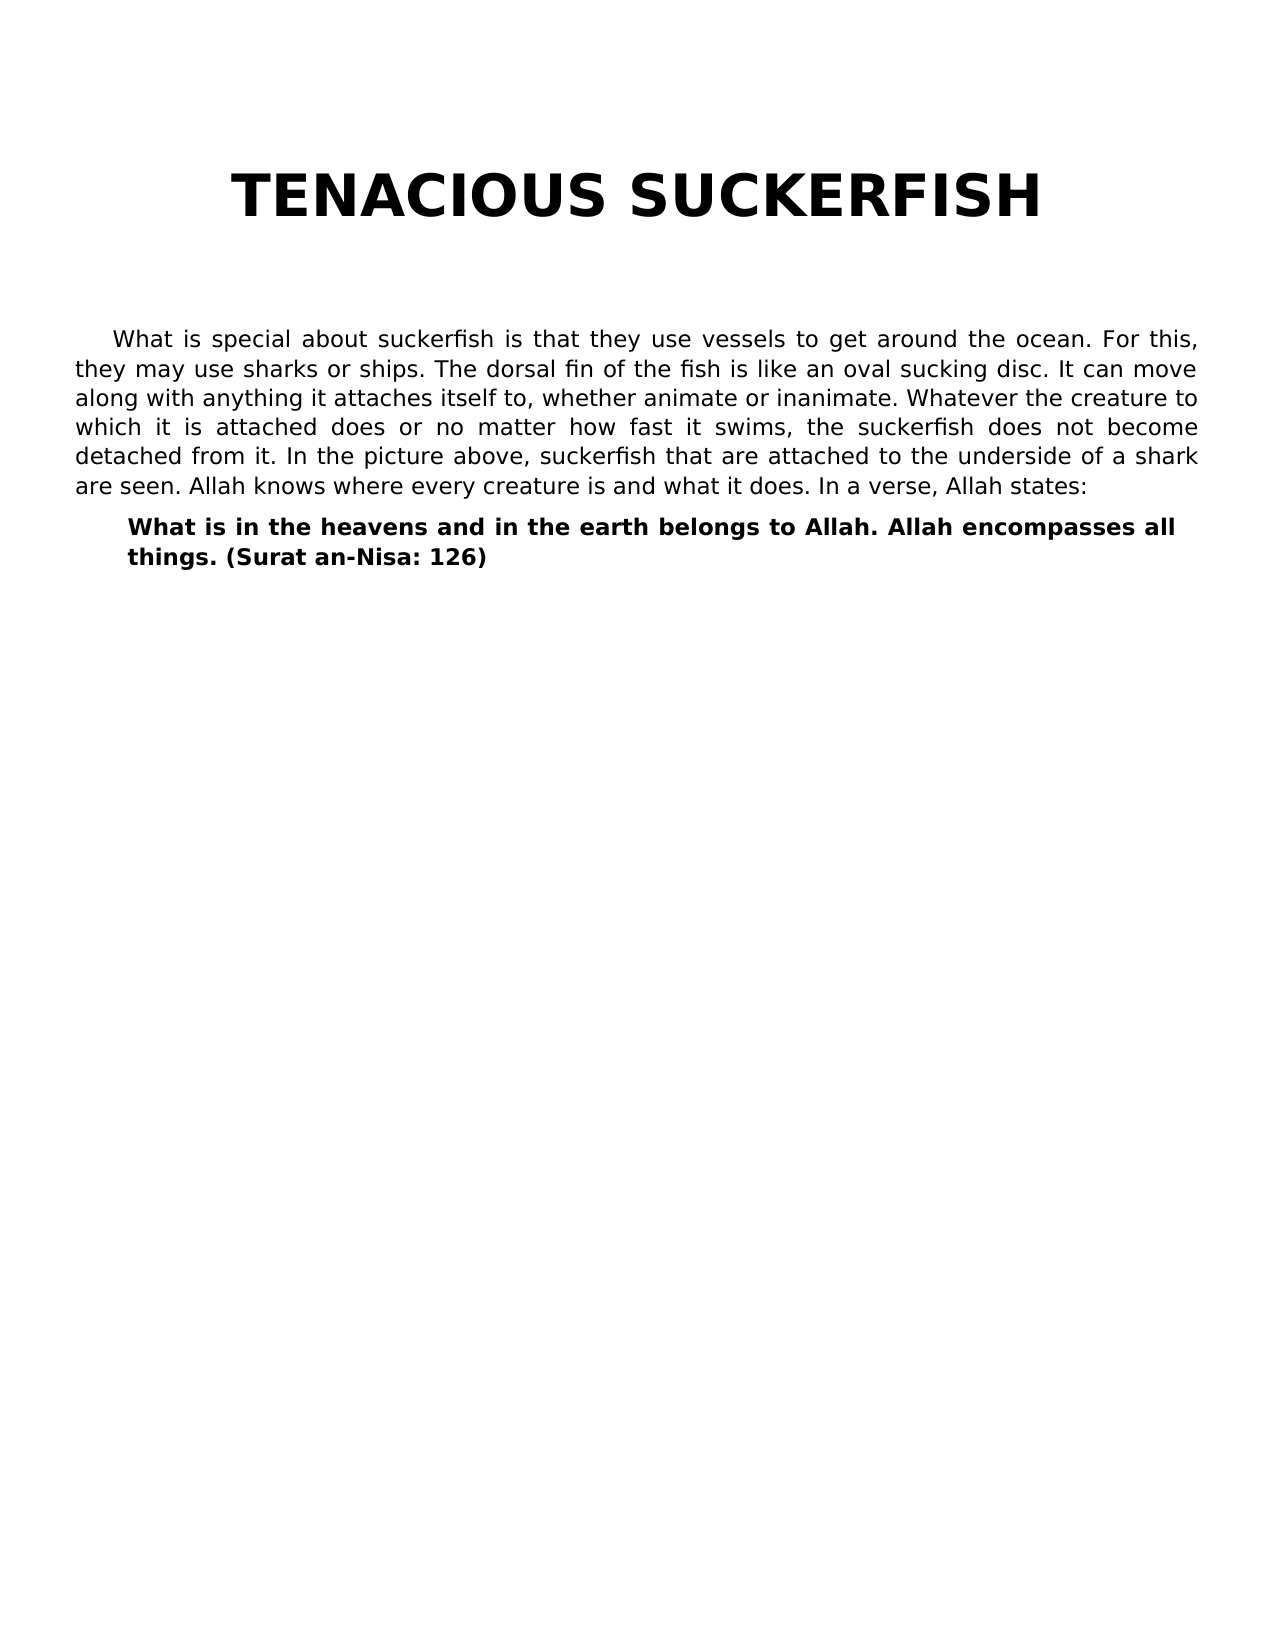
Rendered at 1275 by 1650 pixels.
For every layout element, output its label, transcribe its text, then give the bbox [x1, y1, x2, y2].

text What is in the heavens and in the earth belongs to Allah. Allah encompasses all things. (Surat an-Nisa: 126) [127, 514, 1177, 571]
subtitle TENACIOUS SUCKERFISH [75, 162, 1200, 230]
text What is special about suckerfish is that they use vessels to get around the ocean. For this, they may use sharks or ships. The dorsal fin of the fish is like an oval sucking disc. It can move along with anything it attaches itself to, whether animate or inanimate. Whatever the creature to which it is attached does or no matter how fast it swims, the suckerfish does not become detached from it. In the picture above, suckerfish that are attached to the underside of a shark are seen. Allah knows where every creature is and what it does. In a verse, Allah states: [75, 326, 1200, 499]
